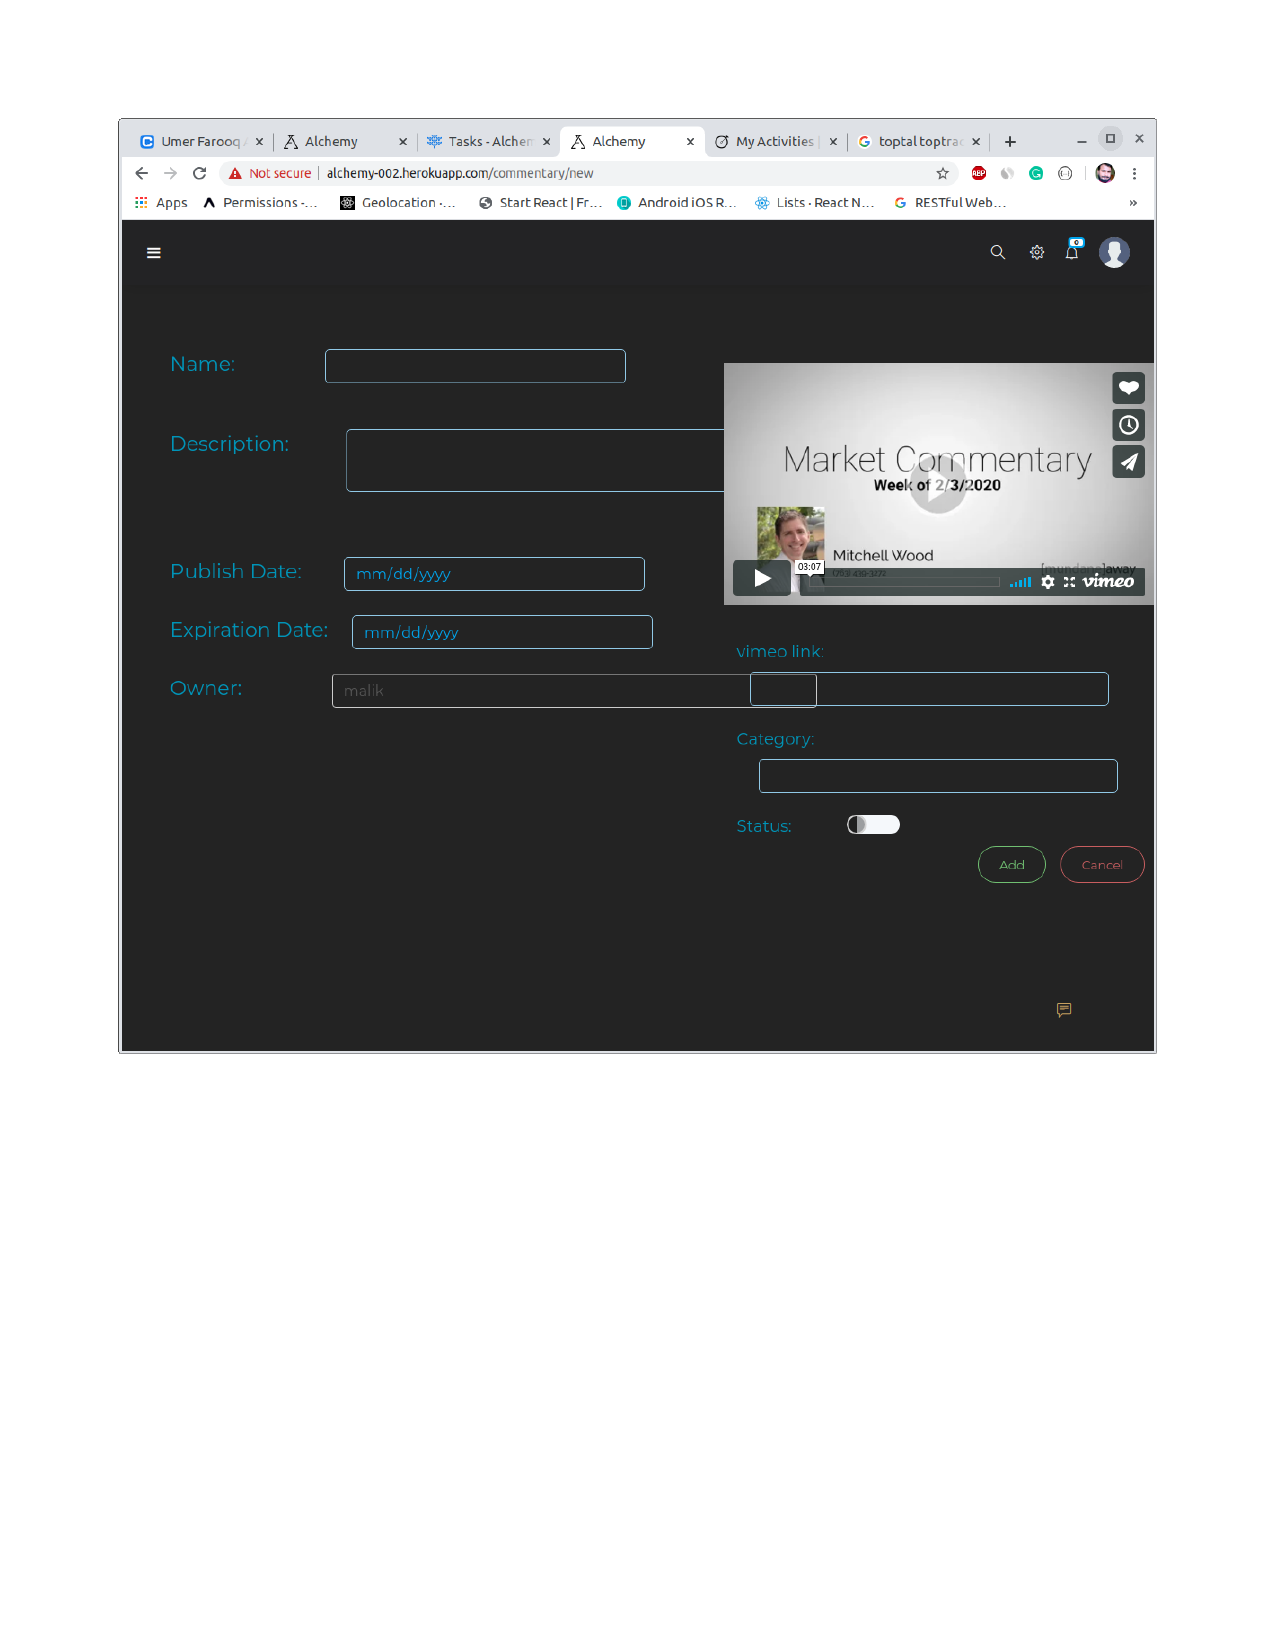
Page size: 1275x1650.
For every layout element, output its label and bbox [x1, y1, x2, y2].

picture [118, 118, 1157, 1054]
